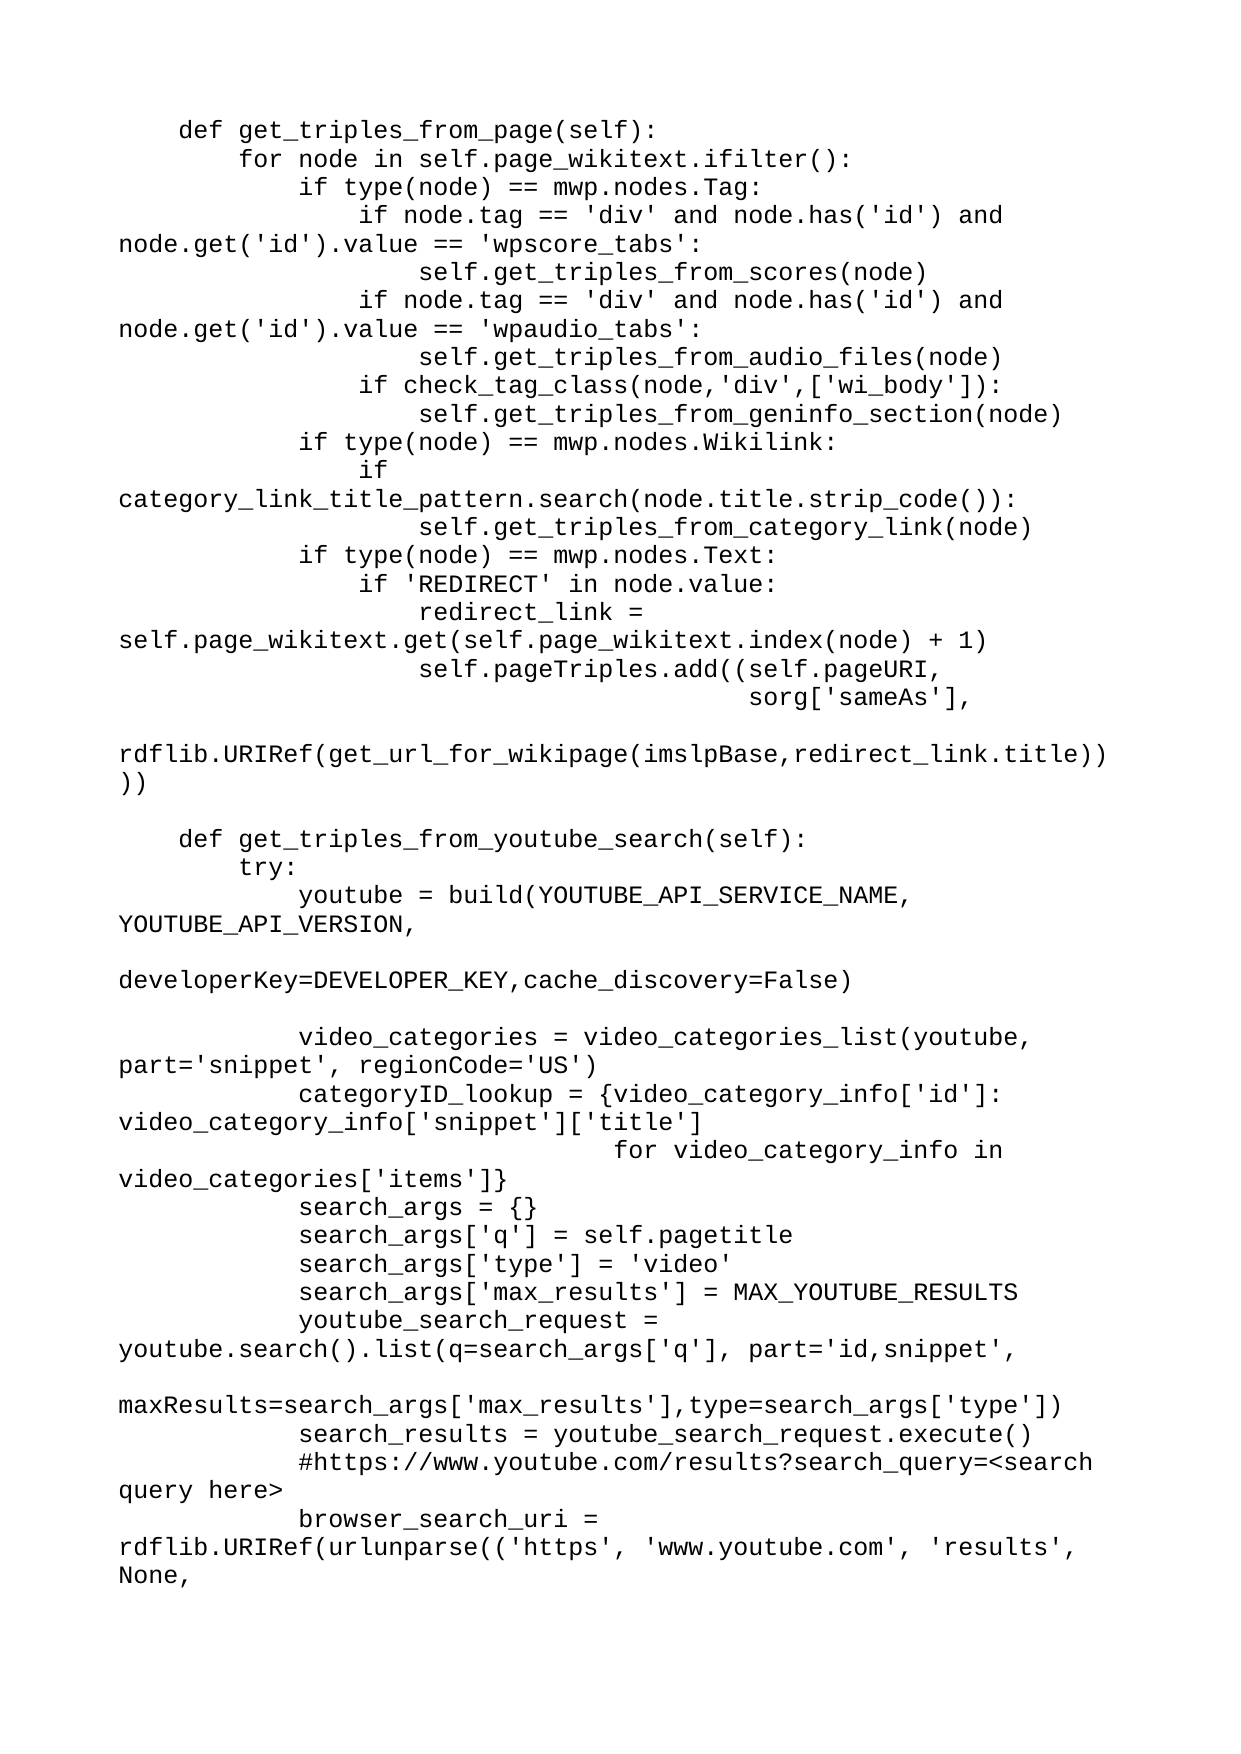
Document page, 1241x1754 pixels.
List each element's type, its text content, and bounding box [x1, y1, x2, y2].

text if node.tag == 'div' and node.has('id') and node.get('id').value == 'wpaudio_tabs': [118, 288, 1122, 345]
text developerKey=DEVELOPER_KEY,cache_discovery=False) [118, 940, 1122, 996]
text maxResults=search_args['max_results'],type=search_args['type']) [118, 1365, 1122, 1421]
text for node in self.page_wikitext.ifilter(): [118, 146, 1122, 175]
text browser_search_uri = rdflib.URIRef(urlunparse(('https', 'www.youtube.com', 'results', None, [118, 1506, 1122, 1591]
text rdflib.URIRef(get_url_for_wikipage(imslpBase,redirect_link.title)))) [118, 713, 1122, 798]
text search_args['type'] = 'video' [118, 1251, 1122, 1280]
text redirect_link = self.page_wikitext.get(self.page_wikitext.index(node) + 1) [118, 600, 1122, 656]
text self.get_triples_from_scores(node) [118, 260, 1122, 288]
text self.get_triples_from_audio_files(node) [118, 345, 1122, 373]
text self.pageTriples.add((self.pageURI, [118, 656, 1122, 685]
text youtube = build(YOUTUBE_API_SERVICE_NAME, YOUTUBE_API_VERSION, [118, 883, 1122, 940]
text #https://www.youtube.com/results?search_query=<search query here> [118, 1450, 1122, 1506]
text def get_triples_from_youtube_search(self): [118, 826, 1122, 855]
text try: [118, 855, 1122, 883]
text if type(node) == mwp.nodes.Wikilink: [118, 430, 1122, 458]
text for video_category_info in video_categories['items']} [118, 1138, 1122, 1195]
text self.get_triples_from_category_link(node) [118, 515, 1122, 543]
text search_results = youtube_search_request.execute() [118, 1421, 1122, 1450]
text if type(node) == mwp.nodes.Tag: [118, 175, 1122, 203]
text [118, 1591, 1122, 1620]
text video_categories = video_categories_list(youtube, part='snippet', regionCode='US') [118, 1025, 1122, 1081]
text def get_triples_from_page(self): [118, 118, 1122, 146]
text if check_tag_class(node,'div',['wi_body']): [118, 373, 1122, 401]
text search_args['max_results'] = MAX_YOUTUBE_RESULTS [118, 1280, 1122, 1308]
text search_args = {} [118, 1195, 1122, 1223]
text categoryID_lookup = {video_category_info['id']: video_category_info['snippet']['title'] [118, 1081, 1122, 1138]
text if node.tag == 'div' and node.has('id') and node.get('id').value == 'wpscore_tabs': [118, 203, 1122, 260]
text if category_link_title_pattern.search(node.title.strip_code()): [118, 458, 1122, 515]
text if type(node) == mwp.nodes.Text: [118, 543, 1122, 571]
text self.get_triples_from_geninfo_section(node) [118, 401, 1122, 430]
text search_args['q'] = self.pagetitle [118, 1223, 1122, 1251]
text if 'REDIRECT' in node.value: [118, 571, 1122, 600]
text sorg['sameAs'], [118, 685, 1122, 713]
text youtube_search_request = youtube.search().list(q=search_args['q'], part='id,snippet', [118, 1308, 1122, 1365]
